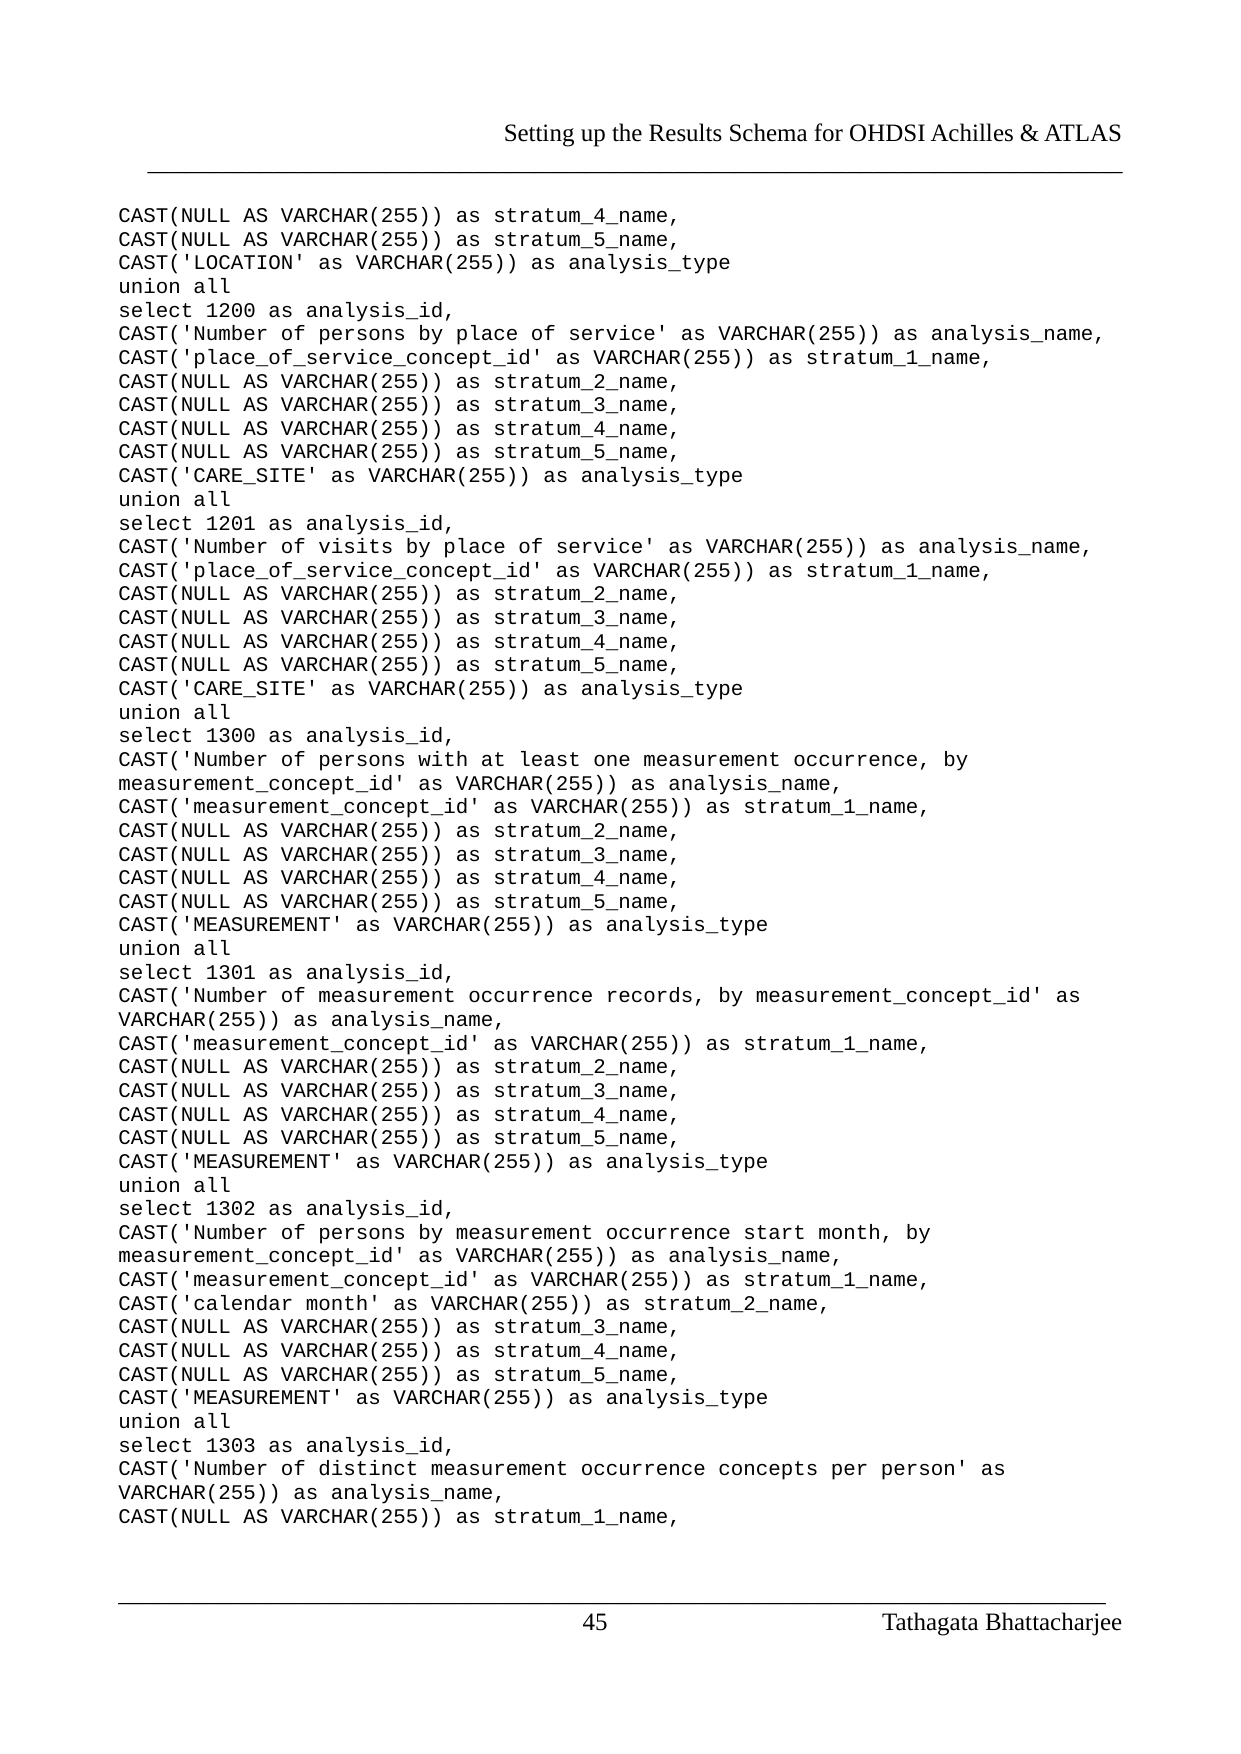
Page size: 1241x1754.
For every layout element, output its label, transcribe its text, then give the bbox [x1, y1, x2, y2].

text CAST('MEASUREMENT' as VARCHAR(255)) as analysis_type [118, 1151, 1122, 1174]
text union all [118, 276, 1122, 300]
text select 1300 as analysis_id, [118, 725, 1122, 749]
text CAST('LOCATION' as VARCHAR(255)) as analysis_type [118, 252, 1122, 276]
text CAST('Number of persons with at least one measurement occurrence, by measurement_concept_id' as VARCHAR(255)) as analysis_name, [118, 749, 1122, 796]
text CAST(NULL AS VARCHAR(255)) as stratum_4_name, [118, 1104, 1122, 1127]
text CAST('Number of measurement occurrence records, by measurement_concept_id' as VARCHAR(255)) as analysis_name, [118, 985, 1122, 1033]
text CAST(NULL AS VARCHAR(255)) as stratum_3_name, [118, 1316, 1122, 1340]
text CAST('Number of distinct measurement occurrence concepts per person' as VARCHAR(255)) as analysis_name, [118, 1458, 1122, 1506]
text union all [118, 1174, 1122, 1198]
text CAST(NULL AS VARCHAR(255)) as stratum_2_name, [118, 820, 1122, 843]
text CAST(NULL AS VARCHAR(255)) as stratum_5_name, [118, 1364, 1122, 1387]
text CAST('Number of visits by place of service' as VARCHAR(255)) as analysis_name, [118, 536, 1122, 560]
text union all [118, 702, 1122, 725]
text CAST('MEASUREMENT' as VARCHAR(255)) as analysis_type [118, 914, 1122, 938]
text CAST(NULL AS VARCHAR(255)) as stratum_2_name, [118, 1056, 1122, 1080]
text CAST('place_of_service_concept_id' as VARCHAR(255)) as stratum_1_name, [118, 560, 1122, 583]
text CAST(NULL AS VARCHAR(255)) as stratum_3_name, [118, 843, 1122, 867]
text select 1201 as analysis_id, [118, 512, 1122, 536]
text union all [118, 938, 1122, 962]
text CAST(NULL AS VARCHAR(255)) as stratum_4_name, [118, 418, 1122, 442]
text CAST('Number of persons by place of service' as VARCHAR(255)) as analysis_name, [118, 323, 1122, 347]
text CAST(NULL AS VARCHAR(255)) as stratum_4_name, [118, 205, 1122, 229]
text union all [118, 489, 1122, 512]
text CAST(NULL AS VARCHAR(255)) as stratum_4_name, [118, 867, 1122, 891]
text CAST('measurement_concept_id' as VARCHAR(255)) as stratum_1_name, [118, 1269, 1122, 1293]
text CAST(NULL AS VARCHAR(255)) as stratum_5_name, [118, 442, 1122, 465]
text CAST('CARE_SITE' as VARCHAR(255)) as analysis_type [118, 465, 1122, 489]
text select 1301 as analysis_id, [118, 962, 1122, 985]
text select 1303 as analysis_id, [118, 1435, 1122, 1458]
text select 1302 as analysis_id, [118, 1198, 1122, 1222]
text CAST(NULL AS VARCHAR(255)) as stratum_5_name, [118, 891, 1122, 914]
text CAST('measurement_concept_id' as VARCHAR(255)) as stratum_1_name, [118, 1033, 1122, 1056]
text select 1200 as analysis_id, [118, 300, 1122, 323]
text CAST(NULL AS VARCHAR(255)) as stratum_5_name, [118, 1127, 1122, 1151]
text CAST(NULL AS VARCHAR(255)) as stratum_2_name, [118, 583, 1122, 607]
text CAST(NULL AS VARCHAR(255)) as stratum_3_name, [118, 607, 1122, 631]
text union all [118, 1411, 1122, 1435]
text CAST(NULL AS VARCHAR(255)) as stratum_1_name, [118, 1506, 1122, 1529]
text CAST(NULL AS VARCHAR(255)) as stratum_4_name, [118, 631, 1122, 654]
text CAST(NULL AS VARCHAR(255)) as stratum_2_name, [118, 371, 1122, 394]
text CAST('Number of persons by measurement occurrence start month, by measurement_concept_id' as VARCHAR(255)) as analysis_name, [118, 1222, 1122, 1269]
text CAST(NULL AS VARCHAR(255)) as stratum_5_name, [118, 654, 1122, 678]
text CAST('MEASUREMENT' as VARCHAR(255)) as analysis_type [118, 1387, 1122, 1411]
text CAST(NULL AS VARCHAR(255)) as stratum_3_name, [118, 1080, 1122, 1104]
text CAST('place_of_service_concept_id' as VARCHAR(255)) as stratum_1_name, [118, 347, 1122, 371]
text CAST(NULL AS VARCHAR(255)) as stratum_5_name, [118, 229, 1122, 252]
text CAST(NULL AS VARCHAR(255)) as stratum_4_name, [118, 1340, 1122, 1364]
text CAST('CARE_SITE' as VARCHAR(255)) as analysis_type [118, 678, 1122, 702]
text CAST('calendar month' as VARCHAR(255)) as stratum_2_name, [118, 1293, 1122, 1316]
text CAST(NULL AS VARCHAR(255)) as stratum_3_name, [118, 394, 1122, 418]
text CAST('measurement_concept_id' as VARCHAR(255)) as stratum_1_name, [118, 796, 1122, 820]
